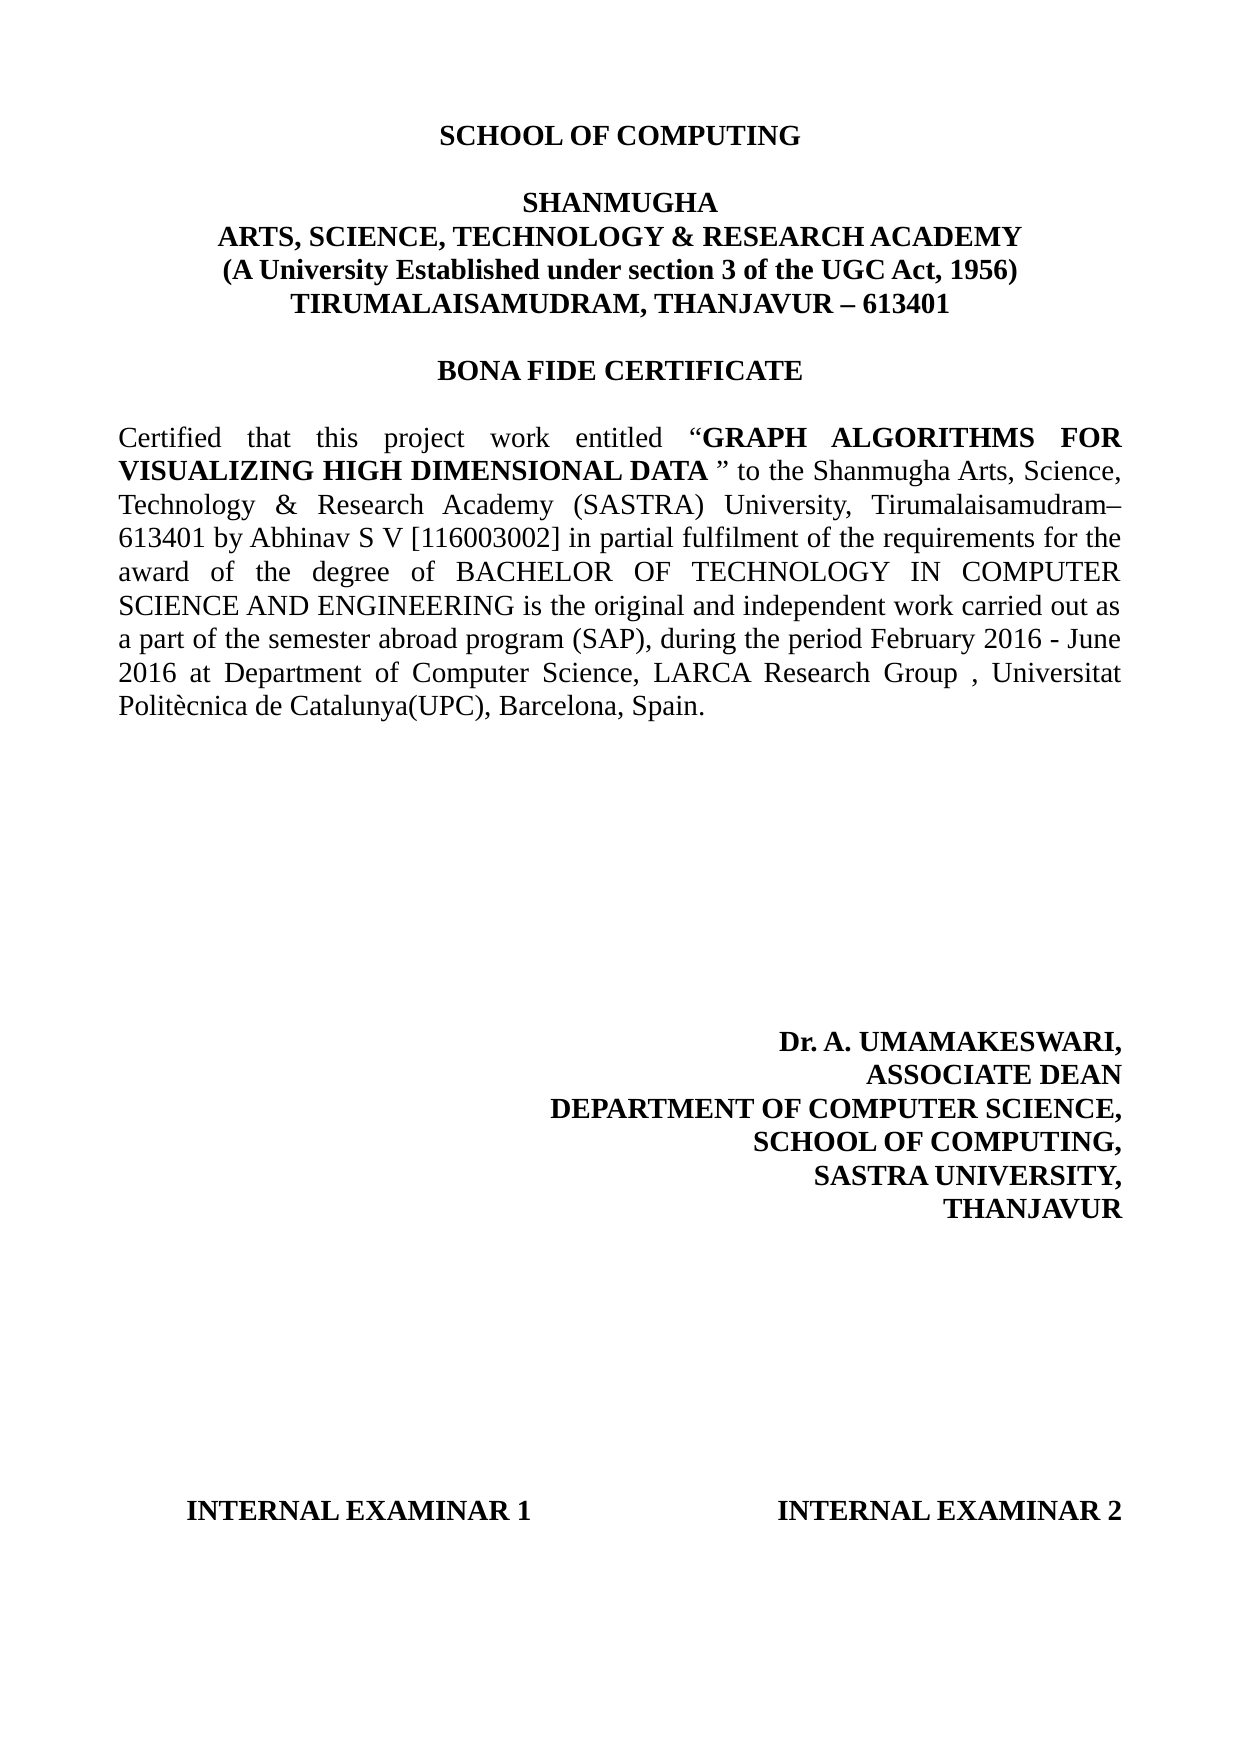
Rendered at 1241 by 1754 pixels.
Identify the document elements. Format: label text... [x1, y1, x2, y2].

text DEPARTMENT OF COMPUTER SCIENCE, [118, 1091, 1122, 1124]
text TIRUMALAISAMUDRAM, THANJAVUR – 613401 [118, 286, 1122, 319]
text SHANMUGHA [118, 185, 1122, 219]
text ASSOCIATE DEAN [118, 1057, 1122, 1091]
text SCHOOL OF COMPUTING, [118, 1124, 1122, 1158]
text THANJAVUR [118, 1191, 1122, 1225]
text Dr. A. UMAMAKESWARI, [118, 1024, 1122, 1057]
text (A University Established under section 3 of the UGC Act, 1956) [118, 252, 1122, 286]
text SASTRA UNIVERSITY, [118, 1158, 1122, 1191]
text SCHOOL OF COMPUTING [118, 118, 1122, 152]
text BONA FIDE CERTIFICATE [118, 353, 1122, 386]
text ARTS, SCIENCE, TECHNOLOGY & RESEARCH ACADEMY [118, 219, 1122, 252]
text INTERNAL EXAMINAR 1 INTERNAL EXAMINAR 2 [118, 1493, 1122, 1527]
text Certified that this project work entitled “GRAPH ALGORITHMS FOR VISUALIZING HIGH DIMENSIONAL DATA ” to the Shanmugha Arts, Science, Technology & Research Academy (SASTRA) University, Tirumalaisamudram–613401 by Abhinav S V [116003002] in partial fulfilment of the requirements for the award of the degree of BACHELOR OF TECHNOLOGY IN COMPUTER SCIENCE AND ENGINEERING is the original and independent work carried out as a part of the semester abroad program (SAP), during the period February 2016 - June 2016 at Department of Computer Science, LARCA Research Group , Universitat Politècnica de Catalunya(UPC), Barcelona, Spain. [118, 420, 1122, 722]
